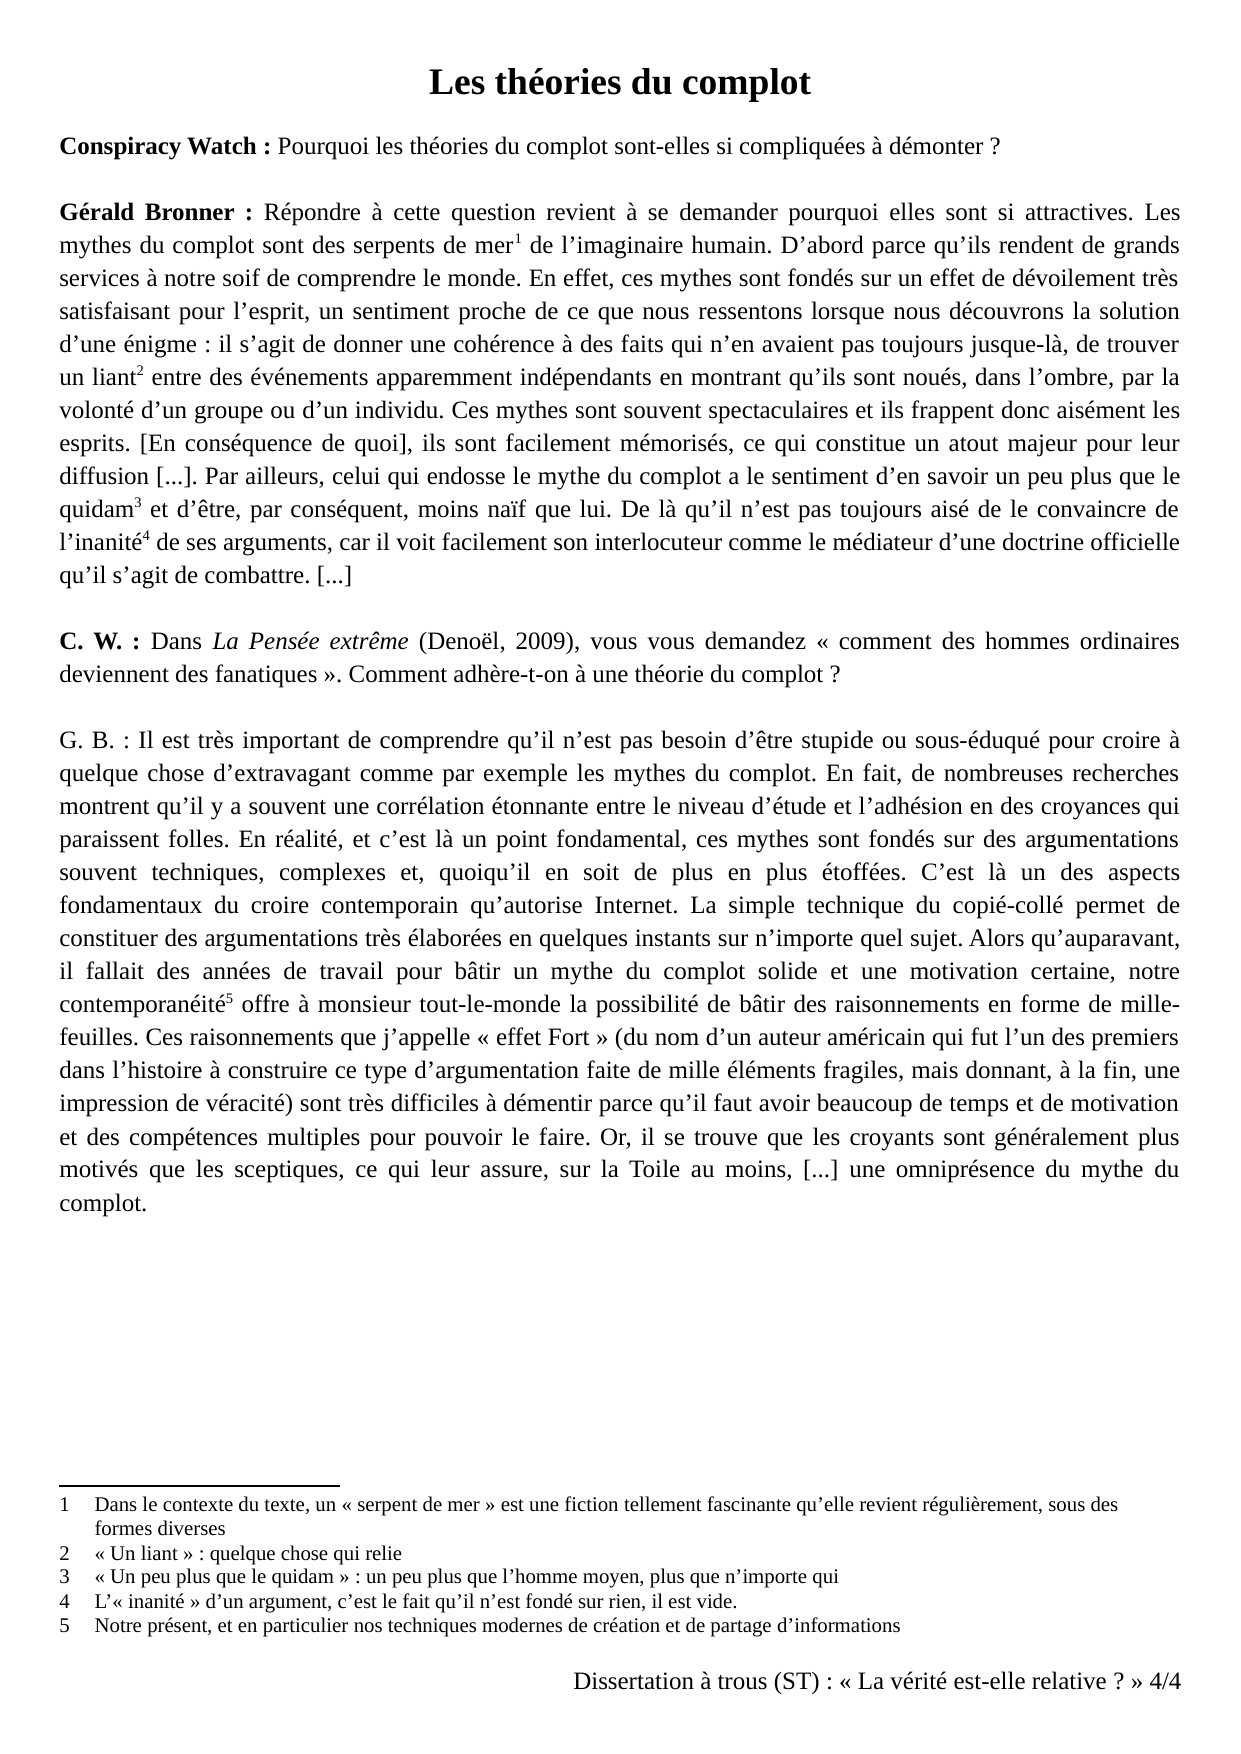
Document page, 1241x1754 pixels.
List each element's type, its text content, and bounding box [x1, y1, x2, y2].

text Gérald Bronner : Répondre à cette question revient à se demander pourquoi elles sont si attractives. Les mythes du complot sont des serpents de mer de l’imaginaire humain. D’abord parce qu’ils rendent de grands services à notre soif de comprendre le monde. En effet, ces mythes sont fondés sur un effet de dévoilement très satisfaisant pour l’esprit, un sentiment proche de ce que nous ressentons lorsque nous découvrons la solution d’une énigme : il s’agit de donner une cohérence à des faits qui n’en avaient pas toujours jusque-là, de trouver un liant entre des événements apparemment indépendants en montrant qu’ils sont noués, dans l’ombre, par la volonté d’un groupe ou d’un individu. Ces mythes sont souvent spectaculaires et ils frappent donc aisément les esprits. [En conséquence de quoi], ils sont facilement mémorisés, ce qui constitue un atout majeur pour leur diffusion [...]. Par ailleurs, celui qui endosse le mythe du complot a le sentiment d’en savoir un peu plus que le quidam et d’être, par conséquent, moins naïf que lui. De là qu’il n’est pas toujours aisé de le convaincre de l’inanité de ses arguments, car il voit facilement son interlocuteur comme le médiateur d’une doctrine officielle qu’il s’agit de combattre. [...] [59, 197, 1181, 589]
text C. W. : Dans La Pensée extrême (Denoël, 2009), vous vous demandez « comment des hommes ordinaires deviennent des fanatiques ». Comment adhère-t-on à une théorie du complot ? [59, 626, 1181, 688]
text L’« inanité » d’un argument, c’est le fait qu’il n’est fondé sur rien, il est vide. [59, 1588, 1181, 1613]
text Notre présent, et en particulier nos techniques modernes de création et de partage d’informations [59, 1613, 1181, 1637]
text Dans le contexte du texte, un « serpent de mer » est une fiction tellement fascinante qu’elle revient régulièrement, sous des formes diverses [59, 1492, 1181, 1540]
text Conspiracy Watch : Pourquoi les théories du complot sont-elles si compliquées à démonter ? [59, 131, 1181, 160]
text G. B. : Il est très important de comprendre qu’il n’est pas besoin d’être stupide ou sous-éduqué pour croire à quelque chose d’extravagant comme par exemple les mythes du complot. En fait, de nombreuses recherches montrent qu’il y a souvent une corrélation étonnante entre le niveau d’étude et l’adhésion en des croyances qui paraissent folles. En réalité, et c’est là un point fondamental, ces mythes sont fondés sur des argumentations souvent techniques, complexes et, quoiqu’il en soit de plus en plus étoffées. C’est là un des aspects fondamentaux du croire contemporain qu’autorise Internet. La simple technique du copié-collé permet de constituer des argumentations très élaborées en quelques instants sur n’importe quel sujet. Alors qu’auparavant, il fallait des années de travail pour bâtir un mythe du complot solide et une motivation certaine, notre contemporanéité offre à monsieur tout-le-monde la possibilité de bâtir des raisonnements en forme de mille-feuilles. Ces raisonnements que j’appelle « effet Fort » (du nom d’un auteur américain qui fut l’un des premiers dans l’histoire à construire ce type d’argumentation faite de mille éléments fragiles, mais donnant, à la fin, une impression de véracité) sont très difficiles à démentir parce qu’il faut avoir beaucoup de temps et de motivation et des compétences multiples pour pouvoir le faire. Or, il se trouve que les croyants sont généralement plus motivés que les sceptiques, ce qui leur assure, sur la Toile au moins, [...] une omniprésence du mythe du complot. [59, 725, 1181, 1216]
text « Un liant » : quelque chose qui relie [59, 1540, 1181, 1564]
text « Un peu plus que le quidam » : un peu plus que l’homme moyen, plus que n’importe qui [59, 1564, 1181, 1588]
text Les théories du complot [59, 59, 1181, 102]
